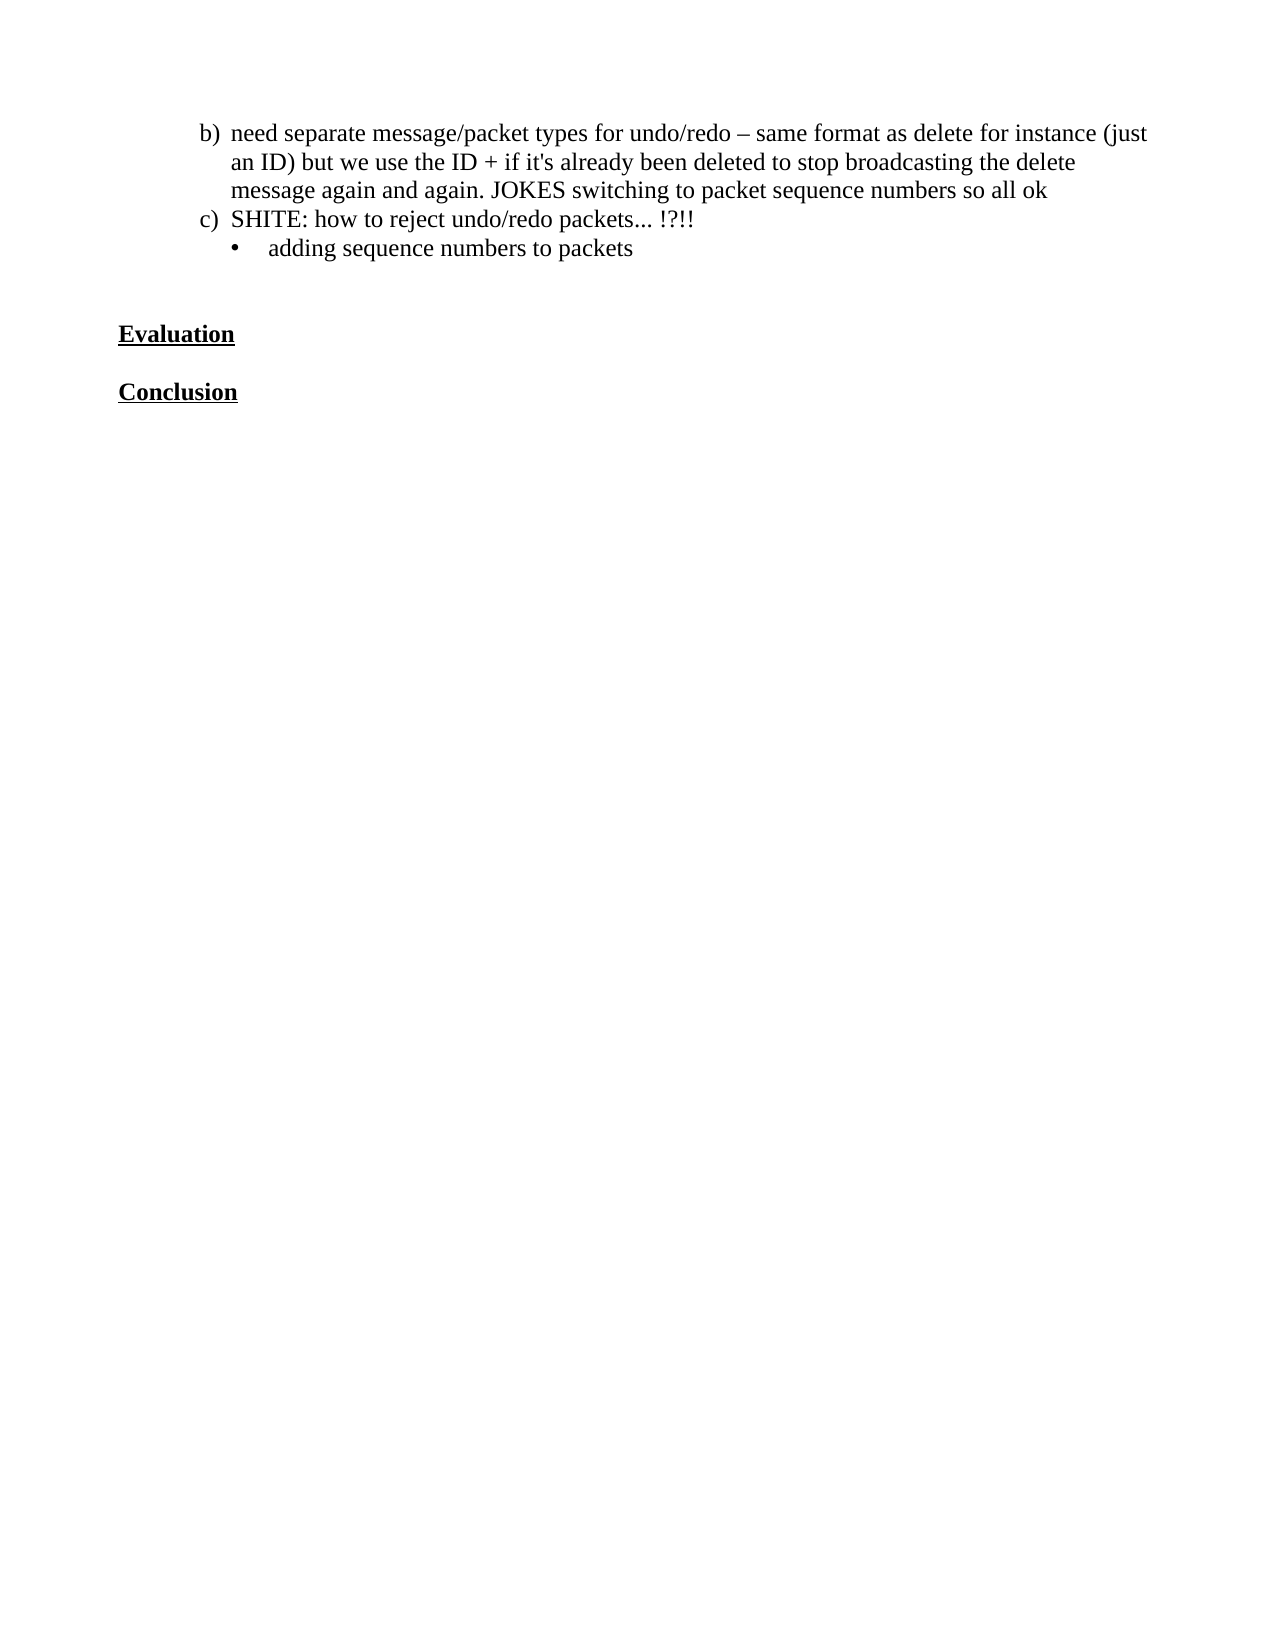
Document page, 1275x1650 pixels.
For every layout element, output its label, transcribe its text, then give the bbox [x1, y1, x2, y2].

list SHITE: how to reject undo/redo packets... !?!! [193, 204, 1157, 233]
list adding sequence numbers to packets [231, 233, 1157, 262]
text Evaluation [118, 319, 1157, 348]
list need separate message/packet types for undo/redo – same format as delete for instance (just an ID) but we use the ID + if it's already been deleted to stop broadcasting the delete message again and again. JOKES switching to packet sequence numbers so all ok [193, 118, 1157, 204]
text Conclusion [118, 377, 1157, 406]
